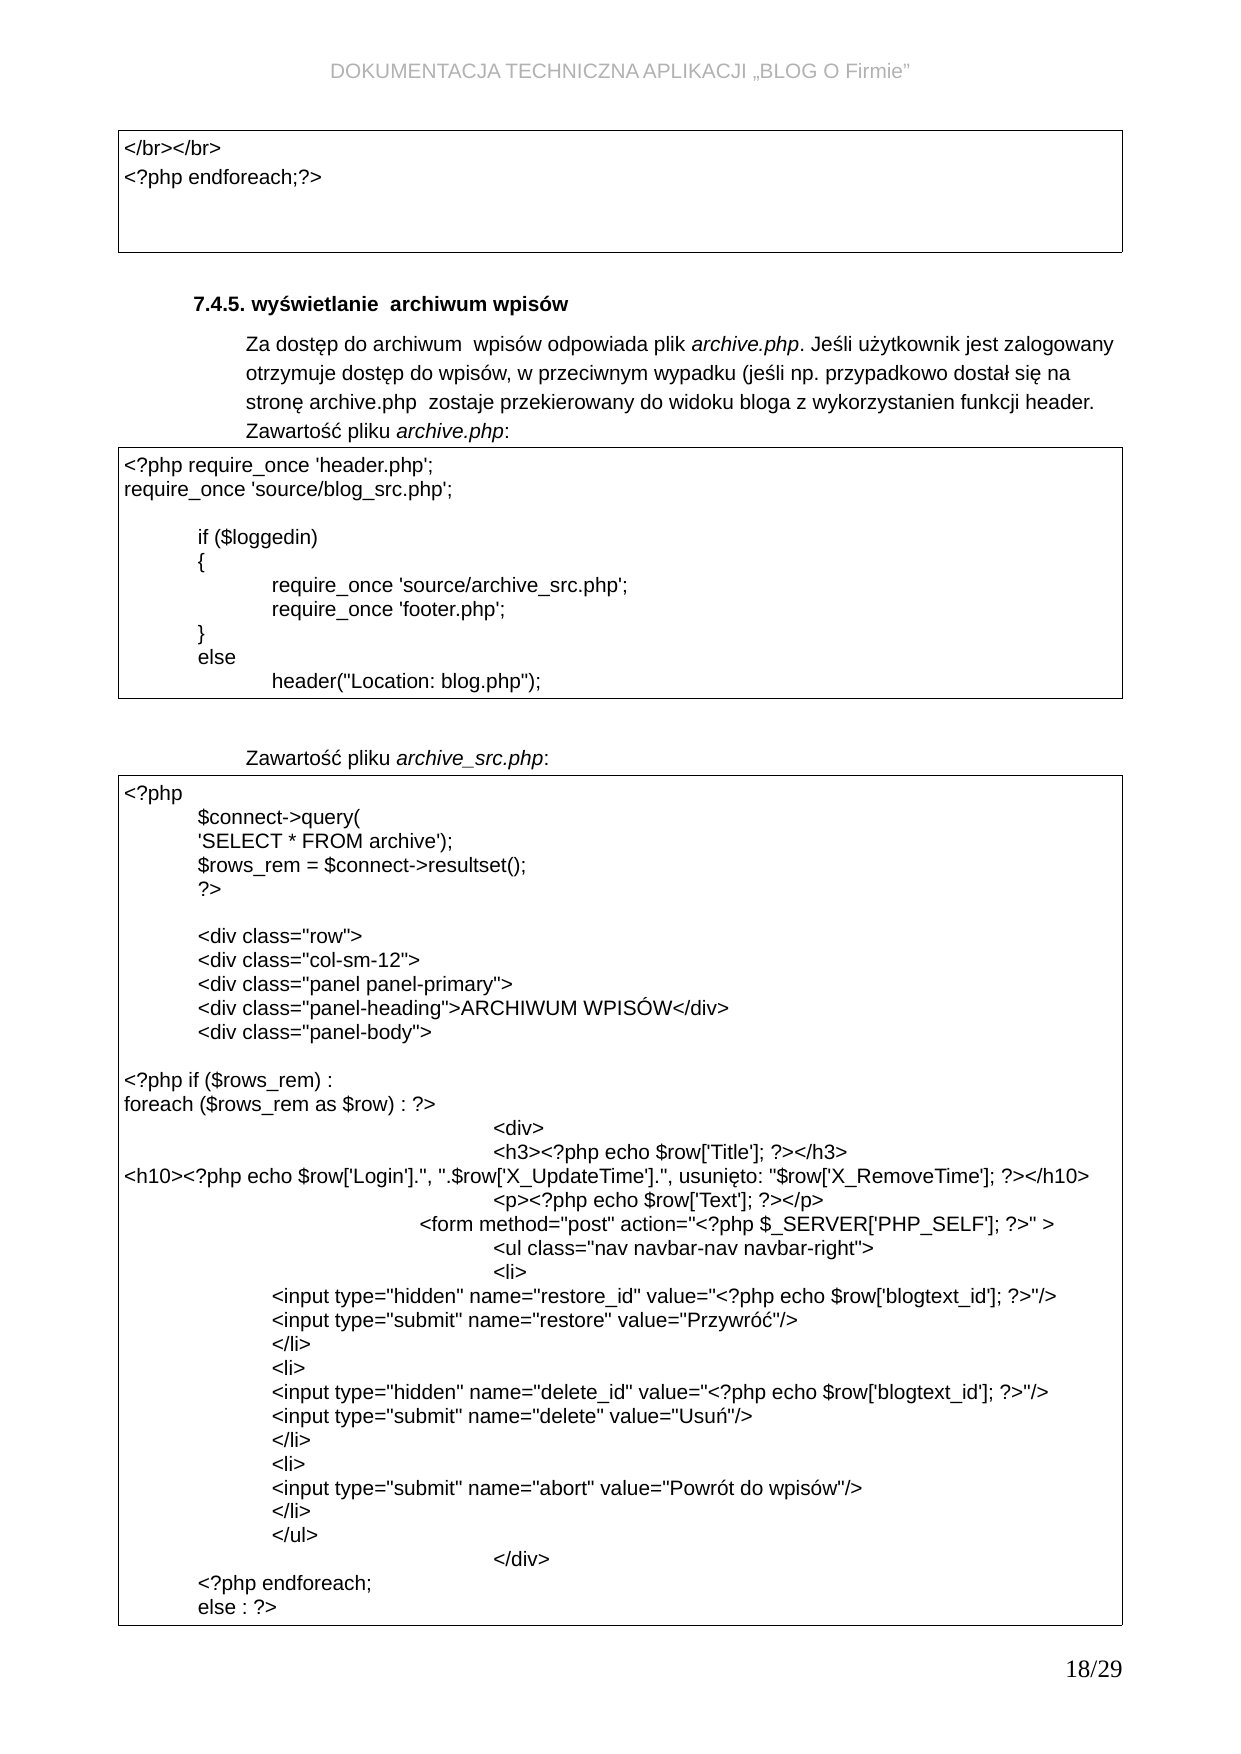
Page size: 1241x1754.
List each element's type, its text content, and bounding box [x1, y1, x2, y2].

list Zawartość pliku archive.php: [193, 418, 1122, 442]
list wyświetlanie archiwum wpisów [193, 292, 1122, 316]
table_header </br></br> <?php endforeach;?> [119, 131, 1122, 252]
table_header <?php require_once 'header.php'; require_once 'source/blog_src.php'; if ($loggedin) { require_once 'source/archive_src.php'; require_once 'footer.php'; } else header("Location: blog.php"); [119, 448, 1122, 698]
table_header <?php $connect->query( 'SELECT * FROM archive'); $rows_rem = $connect->resultset(); ?> <div class="row"> <div class="col-sm-12"> <div class="panel panel-primary"> <div class="panel-heading">ARCHIWUM WPISÓW</div> <div class="panel-body"> <?php if ($rows_rem) : foreach ($rows_rem as $row) : ?> <div> <h3><?php echo $row['Title']; ?></h3> <h10><?php echo $row['Login'].", ".$row['X_UpdateTime'].", usunięto: "$row['X_RemoveTime']; ?></h10> <p><?php echo $row['Text']; ?></p> <form method="post" action="<?php $_SERVER['PHP_SELF']; ?>" > <ul class="nav navbar-nav navbar-right"> <li> <input type="hidden" name="restore_id" value="<?php echo $row['blogtext_id']; ?>"/> <input type="submit" name="restore" value="Przywróć"/> </li> <li> <input type="hidden" name="delete_id" value="<?php echo $row['blogtext_id']; ?>"/> <input type="submit" name="delete" value="Usuń"/> </li> <li> <input type="submit" name="abort" value="Powrót do wpisów"/> </li> </ul> </div> <?php endforeach; else : ?> [119, 776, 1122, 1625]
list Za dostęp do archiwum wpisów odpowiada plik archive.php. Jeśli użytkownik jest zalogowany otrzymuje dostęp do wpisów, w przeciwnym wypadku (jeśli np. przypadkowo dostał się na stronę archive.php zostaje przekierowany do widoku bloga z wykorzystanien funkcji header. [193, 332, 1122, 414]
list Zawartość pliku archive_src.php: [193, 746, 1122, 770]
